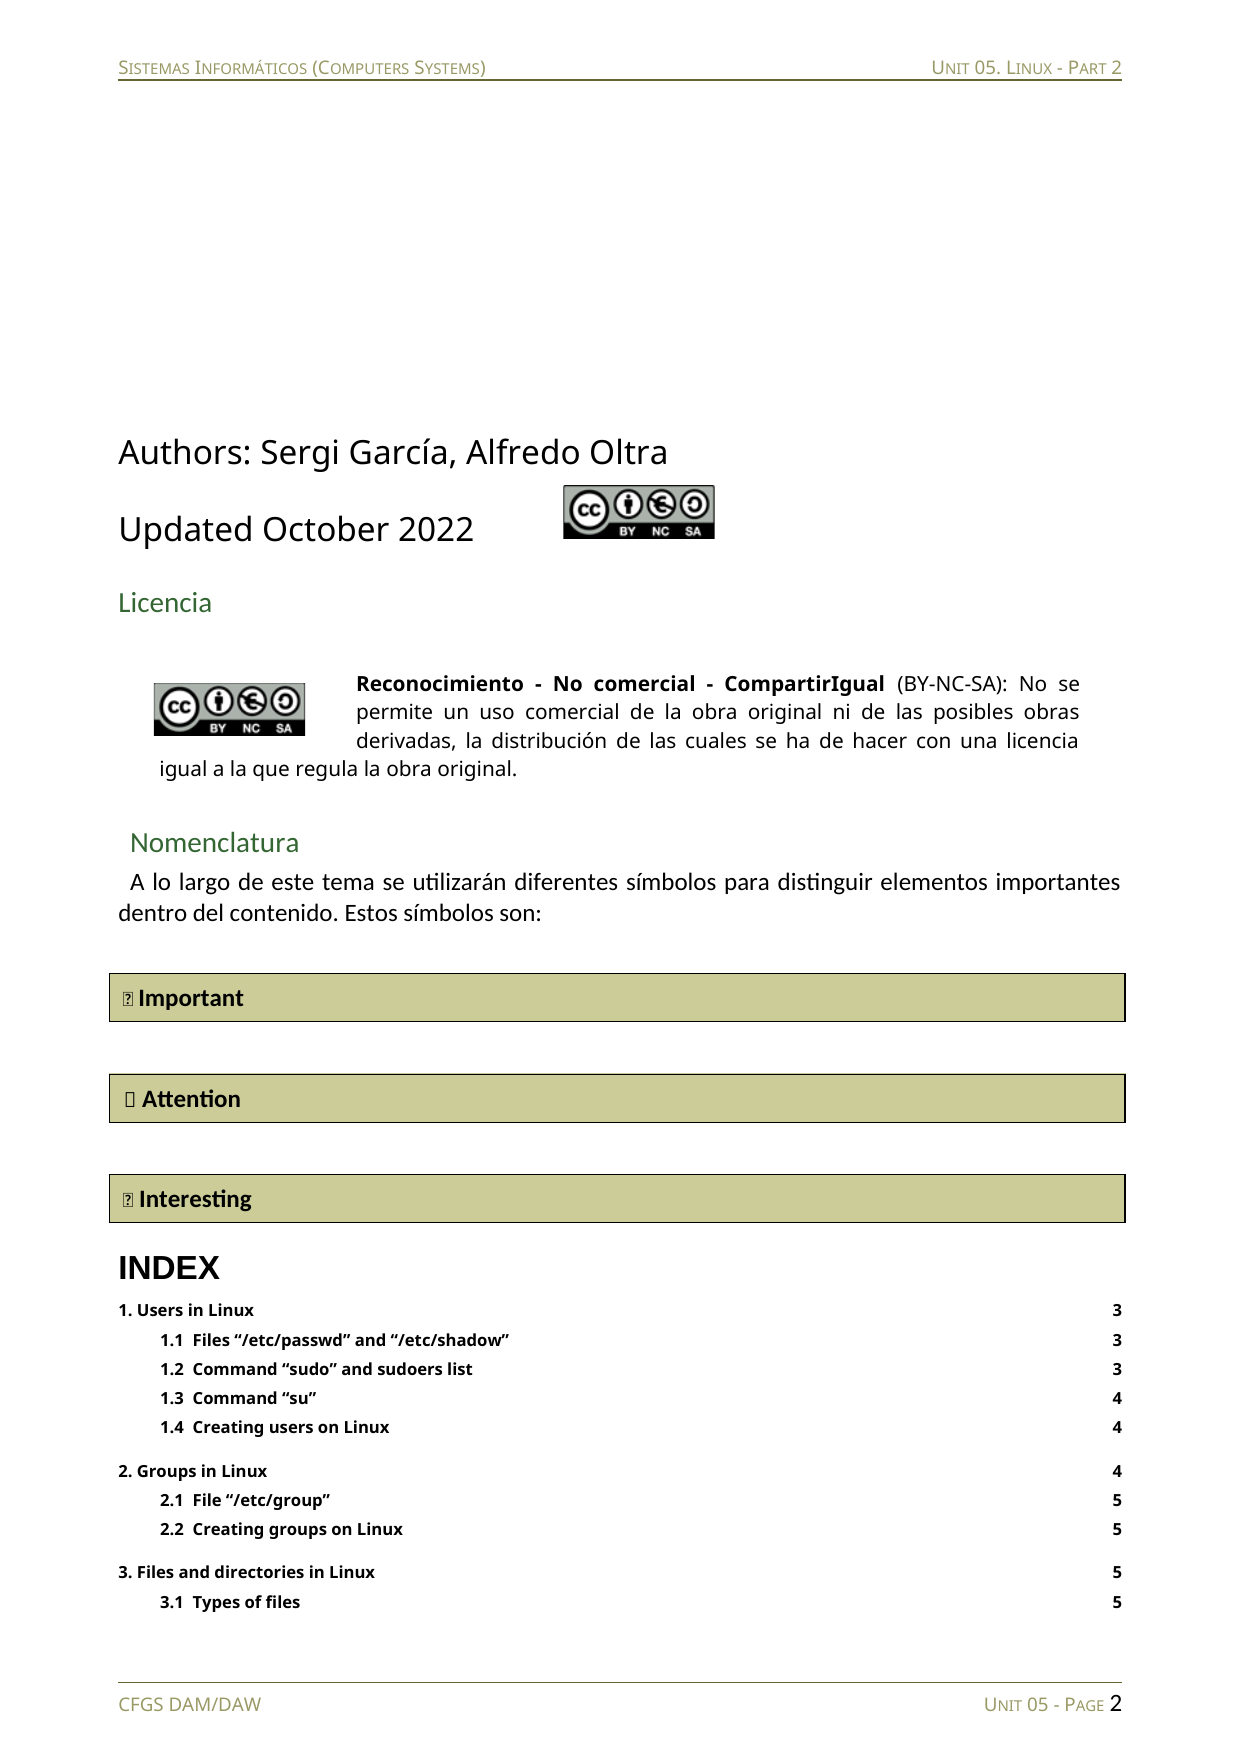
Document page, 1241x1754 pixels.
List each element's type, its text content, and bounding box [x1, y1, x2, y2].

text 3. Files and directories in Linux 5 [118, 1561, 1122, 1584]
text Reconocimiento - No comercial - CompartirIgual (BY-NC-SA): No se permite un uso comercial de la obra original ni de las posibles obras derivadas, la distribución de las cuales se ha de hacer con una licencia igual a la que regula la obra original. [159, 669, 1080, 783]
text Nomenclatura [118, 824, 1122, 860]
text 1.3 Command “su” 4 [156, 1387, 1122, 1409]
text 💬 Interesting [110, 1175, 1124, 1222]
text 2.2 Creating groups on Linux 5 [156, 1518, 1122, 1540]
text 1.1 Files “/etc/passwd” and “/etc/shadow” 3 [156, 1328, 1122, 1351]
text ❕ Attention [110, 1075, 1124, 1122]
text Authors: Sergi García, Alfredo Oltra [118, 428, 1122, 474]
text INDEX [118, 1248, 1122, 1287]
text 3.1 Types of files 5 [156, 1590, 1122, 1613]
text 2.1 File “/etc/group” 5 [156, 1488, 1122, 1511]
text Updated October 2022 [118, 506, 1122, 551]
text 1.4 Creating users on Linux 4 [156, 1416, 1122, 1438]
text Licencia [118, 584, 1122, 619]
text A lo largo de este tema se utilizarán diferentes símbolos para distinguir elementos importantes dentro del contenido. Estos símbolos son: [118, 866, 1122, 927]
text 1.2 Command “sudo” and sudoers list 3 [156, 1357, 1122, 1380]
text 2. Groups in Linux 4 [118, 1459, 1122, 1482]
picture [563, 485, 715, 539]
picture [153, 683, 306, 736]
text 1. Users in Linux 3 [118, 1299, 1122, 1322]
text 📖 Important [110, 974, 1124, 1021]
